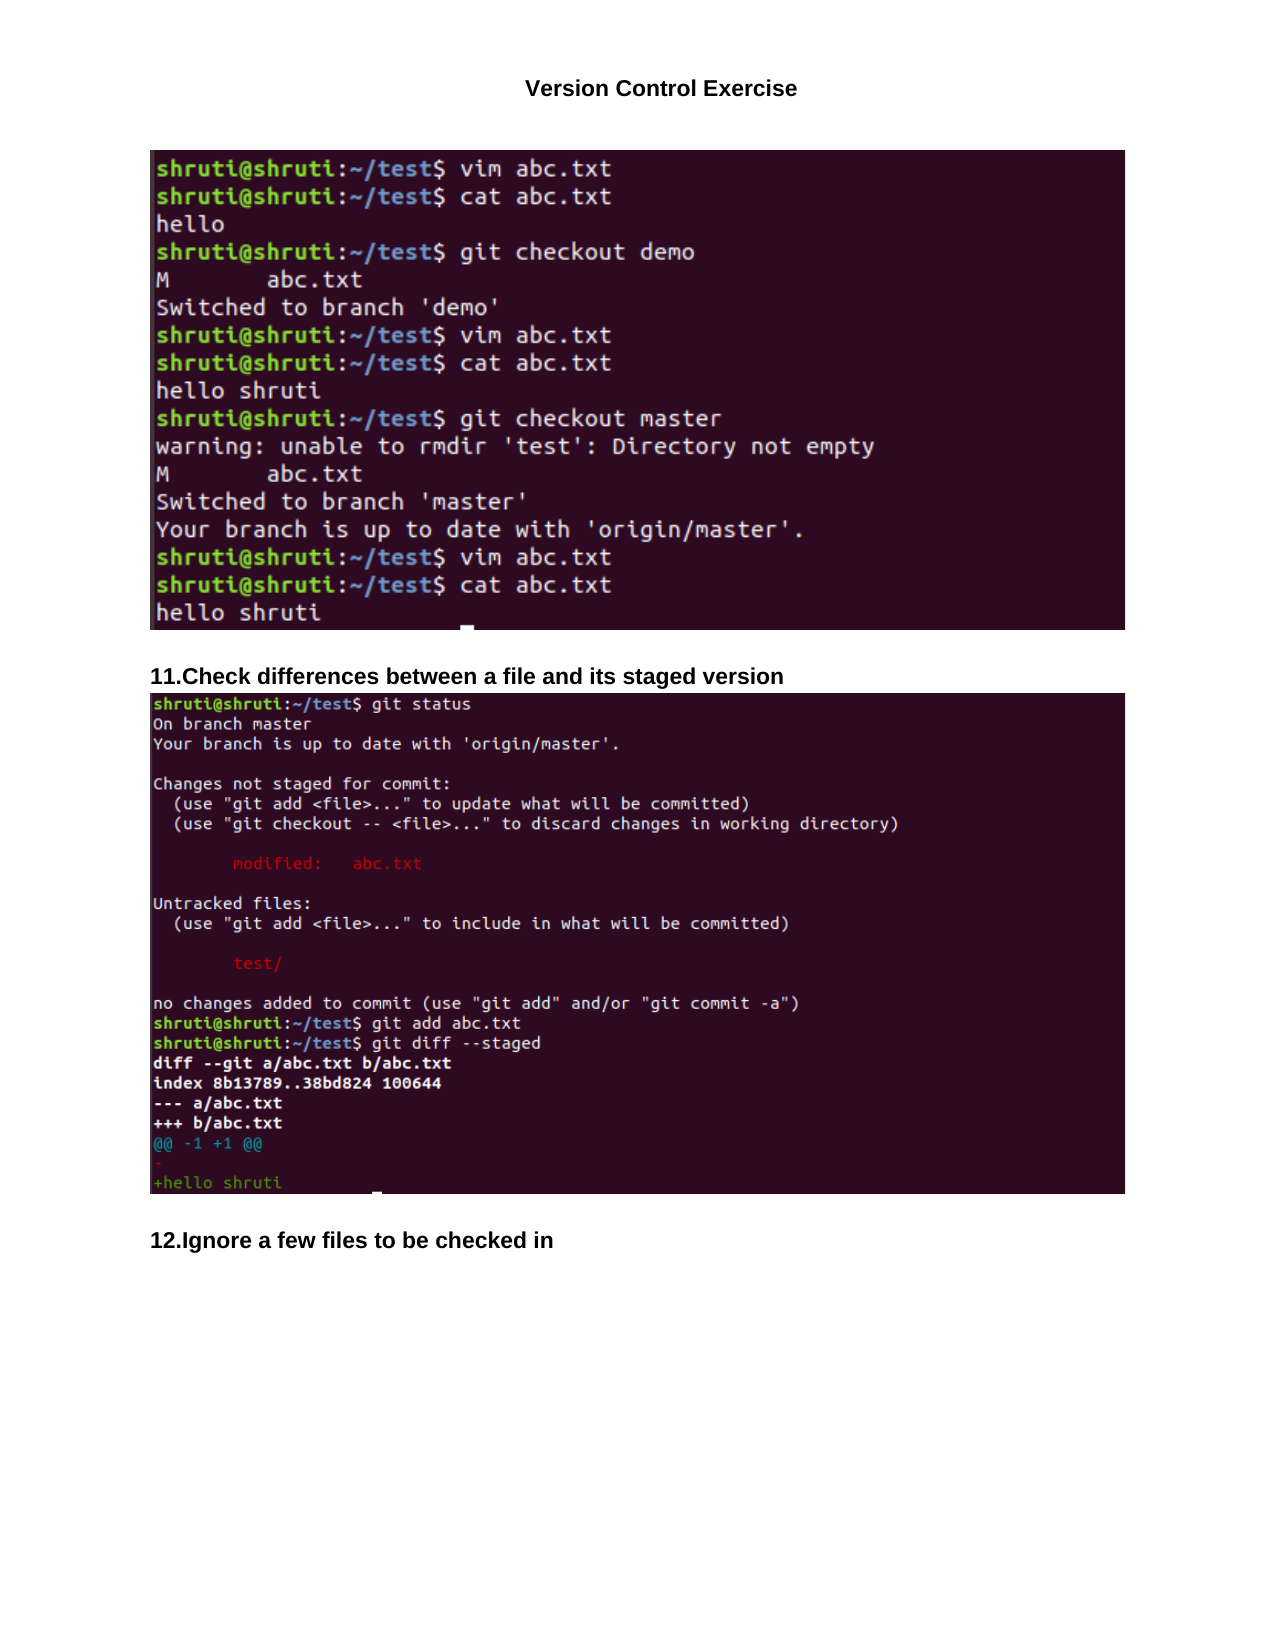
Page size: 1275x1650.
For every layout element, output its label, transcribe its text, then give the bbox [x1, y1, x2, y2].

text 12.Ignore a few files to be checked in [150, 1227, 1125, 1254]
picture [150, 150, 1125, 630]
picture [150, 693, 1125, 1194]
text 11.Check differences between a file and its staged version [150, 663, 1125, 689]
